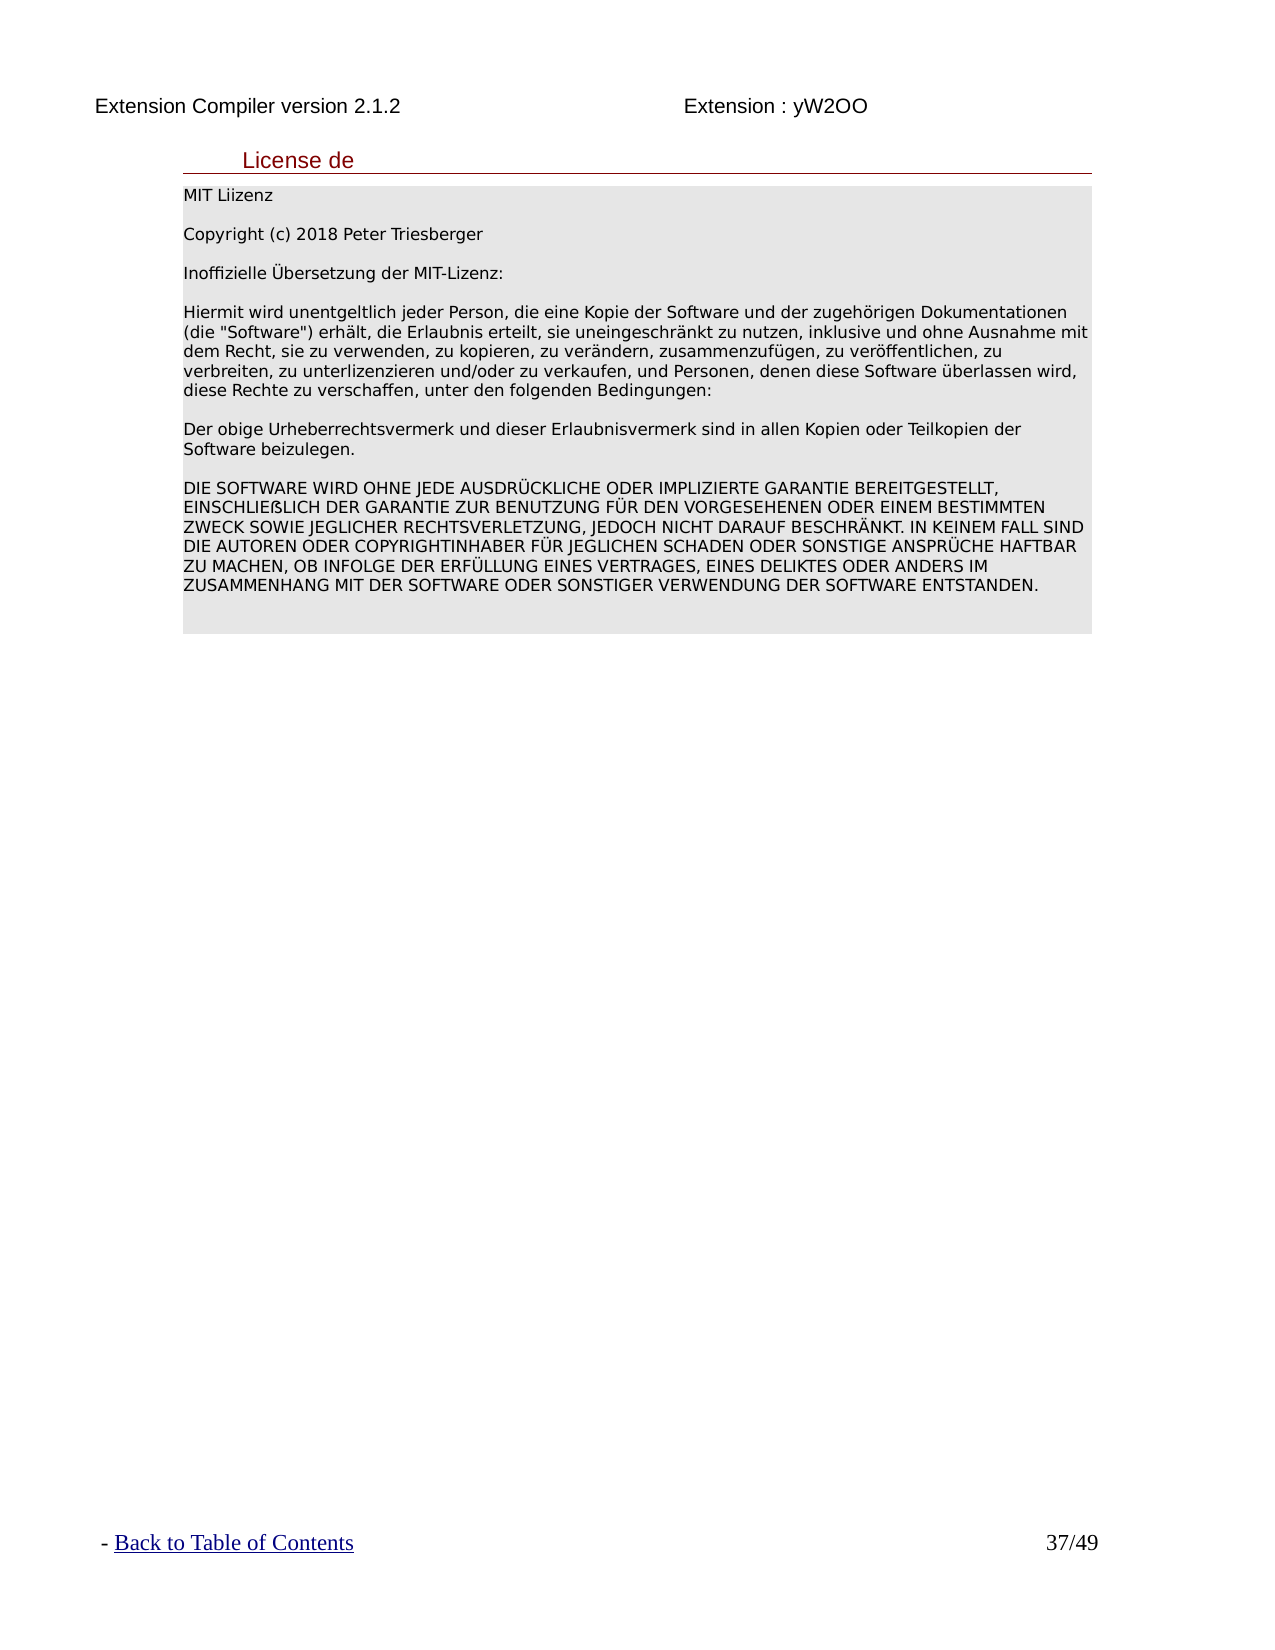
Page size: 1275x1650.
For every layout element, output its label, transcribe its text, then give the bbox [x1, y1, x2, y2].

text Inoffizielle Übersetzung der MIT-Lizenz: [183, 264, 1092, 284]
text License de [183, 147, 1092, 173]
text DIE SOFTWARE WIRD OHNE JEDE AUSDRÜCKLICHE ODER IMPLIZIERTE GARANTIE BEREITGESTELLT, EINSCHLIEẞLICH DER GARANTIE ZUR BENUTZUNG FÜR DEN VORGESEHENEN ODER EINEM BESTIMMTEN ZWECK SOWIE JEGLICHER RECHTSVERLETZUNG, JEDOCH NICHT DARAUF BESCHRÄNKT. IN KEINEM FALL SIND DIE AUTOREN ODER COPYRIGHTINHABER FÜR JEGLICHEN SCHADEN ODER SONSTIGE ANSPRÜCHE HAFTBAR ZU MACHEN, OB INFOLGE DER ERFÜLLUNG EINES VERTRAGES, EINES DELIKTES ODER ANDERS IM ZUSAMMENHANG MIT DER SOFTWARE ODER SONSTIGER VERWENDUNG DER SOFTWARE ENTSTANDEN. [183, 478, 1092, 595]
text Der obige Urheberrechtsvermerk und dieser Erlaubnisvermerk sind in allen Kopien oder Teilkopien der Software beizulegen. [183, 420, 1092, 459]
text Hiermit wird unentgeltlich jeder Person, die eine Kopie der Software und der zugehörigen Dokumentationen (die "Software") erhält, die Erlaubnis erteilt, sie uneingeschränkt zu nutzen, inklusive und ohne Ausnahme mit dem Recht, sie zu verwenden, zu kopieren, zu verändern, zusammenzufügen, zu veröffentlichen, zu verbreiten, zu unterlizenzieren und/oder zu verkaufen, und Personen, denen diese Software überlassen wird, diese Rechte zu verschaffen, unter den folgenden Bedingungen: [183, 303, 1092, 401]
text MIT Liizenz [183, 186, 1092, 206]
text Copyright (c) 2018 Peter Triesberger [183, 225, 1092, 245]
